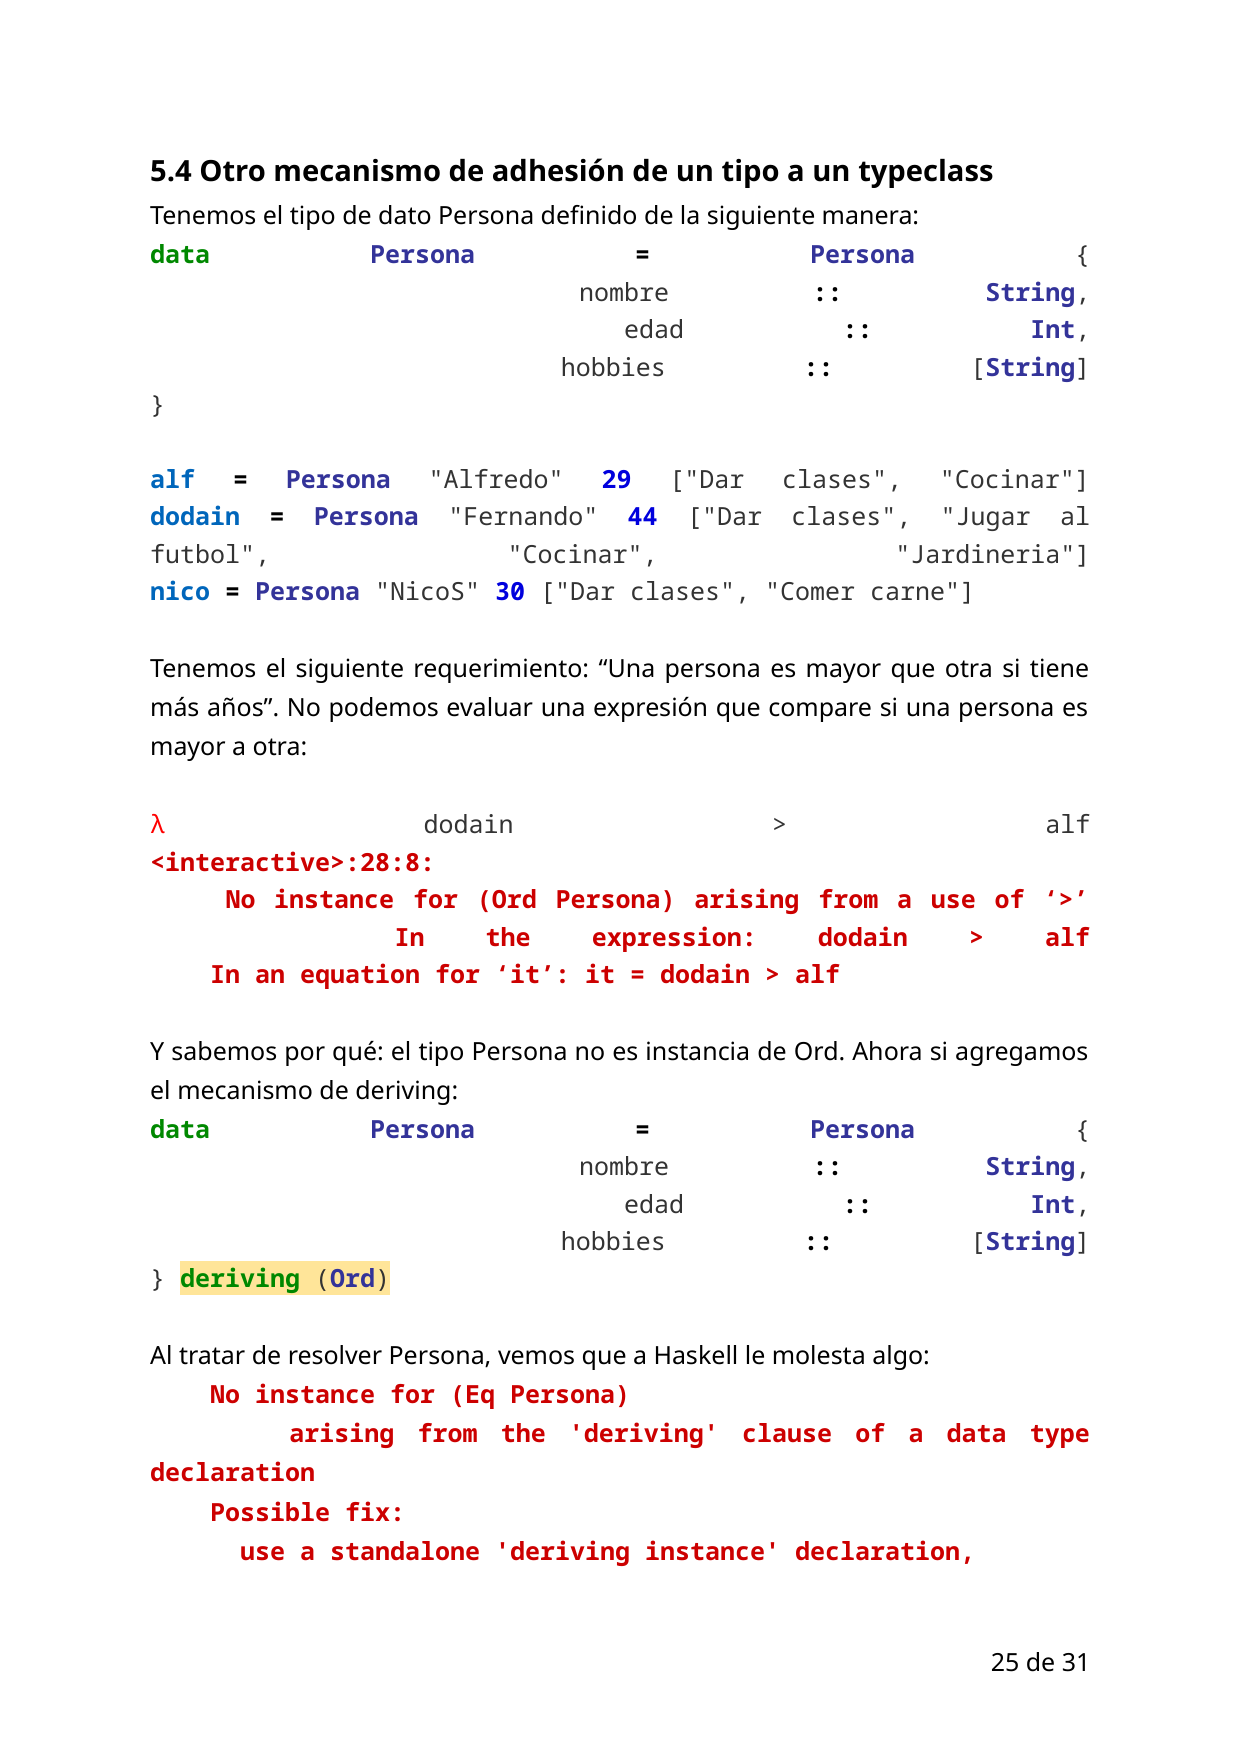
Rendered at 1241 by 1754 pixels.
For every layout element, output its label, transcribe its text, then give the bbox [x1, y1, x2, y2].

text Al tratar de resolver Persona, vemos que a Haskell le molesta algo: [150, 1338, 1090, 1372]
text λ dodain > alf <interactive>:28:8: No instance for (Ord Persona) arising from a use of ‘>’ In the expression: dodain > alf In an equation for ‘it’: it = dodain > alf [150, 807, 1090, 991]
text Tenemos el tipo de dato Persona definido de la siguiente manera: [150, 198, 1090, 232]
text Possible fix: [150, 1494, 1090, 1528]
text data Persona = Persona { nombre :: String, edad :: Int, hobbies :: [String] } alf = Persona "Alfredo" 29 ["Dar clases", "Cocinar"] dodain = Persona "Fernando" 44 ["Dar clases", "Jugar al futbol", "Cocinar", "Jardineria"] nico = Persona "NicoS" 30 ["Dar clases", "Comer carne"] [150, 237, 1090, 608]
text No instance for (Eq Persona) [150, 1377, 1090, 1411]
text data Persona = Persona { nombre :: String, edad :: Int, hobbies :: [String] } deriving (Ord) [150, 1111, 1090, 1295]
text arising from the 'deriving' clause of a data type declaration [150, 1416, 1090, 1489]
text use a standalone 'deriving instance' declaration, [150, 1533, 1090, 1567]
text Tenemos el siguiente requerimiento: “Una persona es mayor que otra si tiene más años”. No podemos evaluar una expresión que compare si una persona es mayor a otra: [150, 650, 1090, 763]
text Y sabemos por qué: el tipo Persona no es instancia de Ord. Ahora si agregamos el mecanismo de deriving: [150, 1033, 1090, 1106]
subtitle 5.4 Otro mecanismo de adhesión de un tipo a un typeclass [150, 150, 1090, 190]
